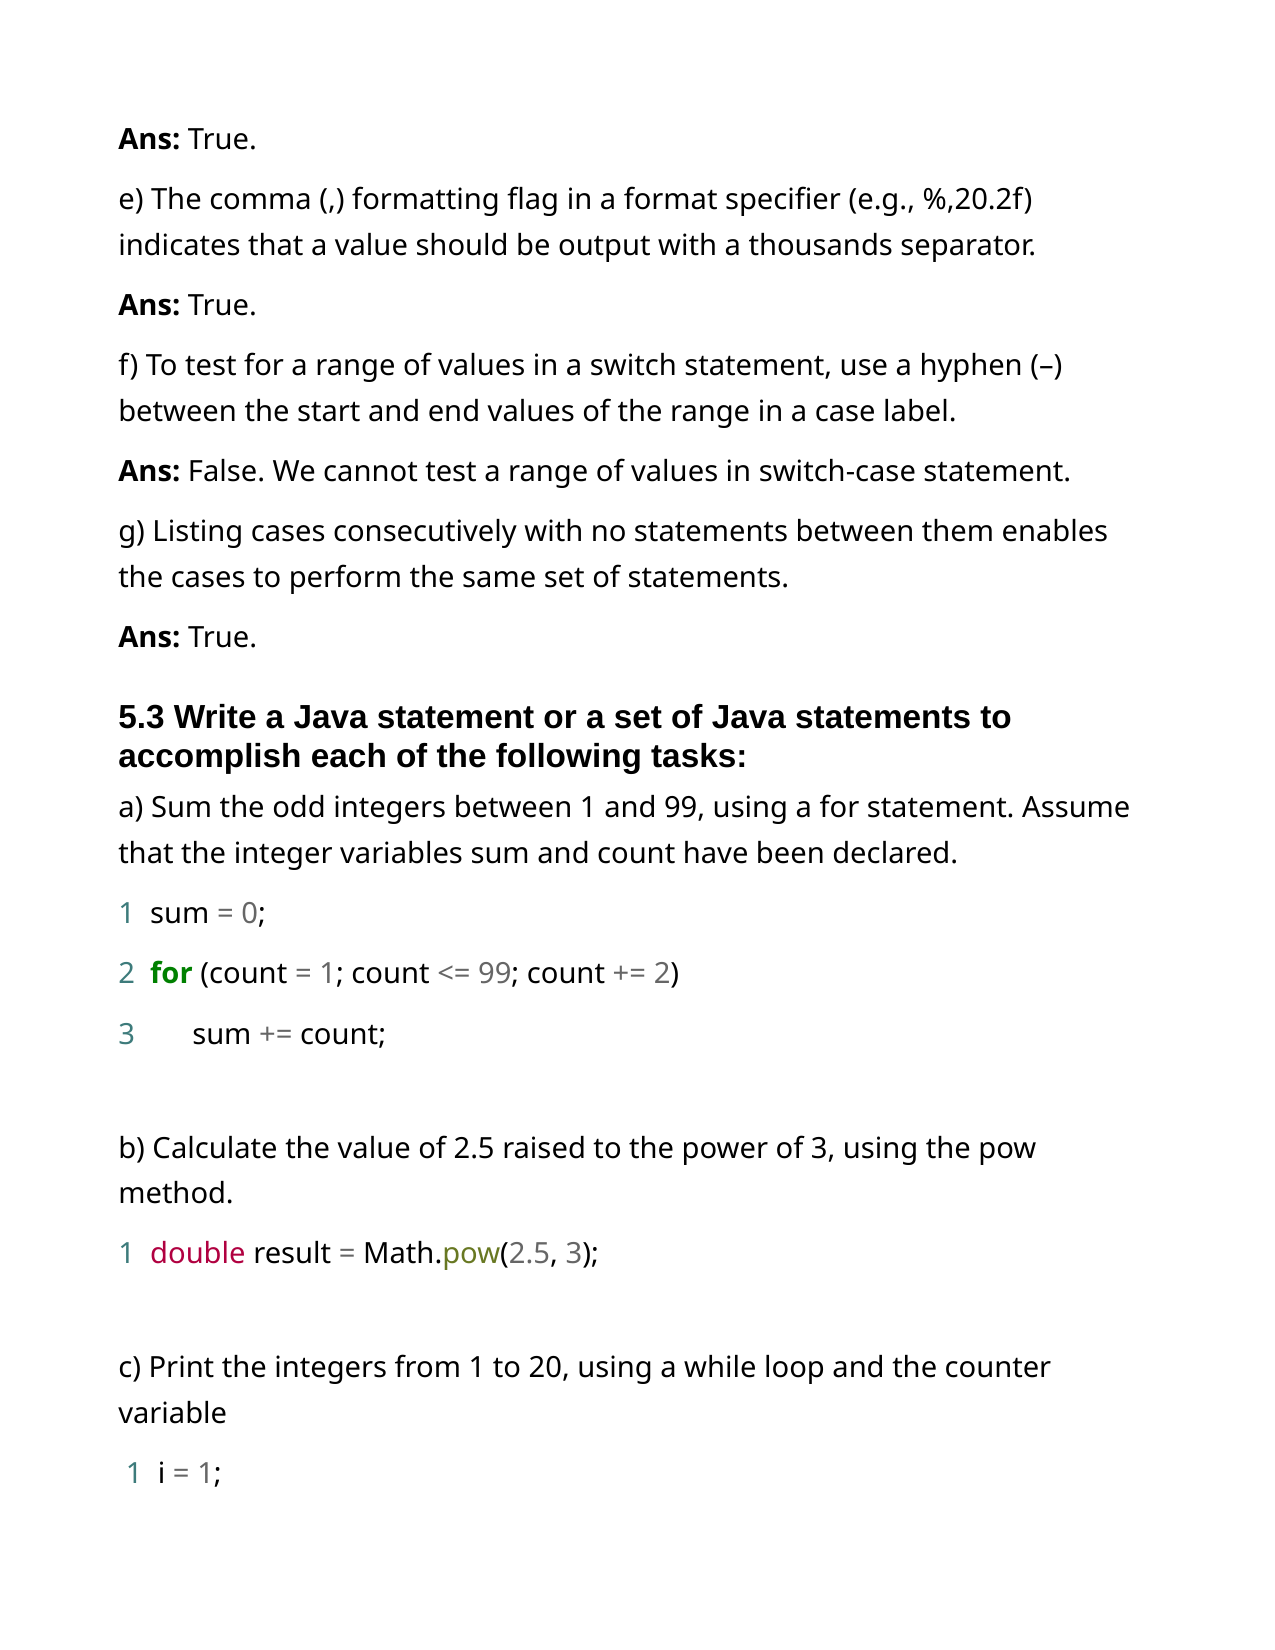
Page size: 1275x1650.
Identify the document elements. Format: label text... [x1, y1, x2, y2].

text 2 for (count = 1; count <= 99; count += 2) [118, 953, 1157, 992]
text a) Sum the odd integers between 1 and 99, using a for statement. Assume that the integer variables sum and count have been declared. [118, 787, 1157, 872]
text 3 sum += count; [118, 1013, 1157, 1053]
text 1 double result = Math.pow(2.5, 3); [118, 1233, 1157, 1272]
text e) The comma (,) formatting flag in a format specifier (e.g., %,20.2f) indicates that a value should be output with a thousands separator. [118, 178, 1157, 264]
text Ans: False. We cannot test a range of values in switch-case statement. [118, 450, 1157, 490]
text f) To test for a range of values in a switch statement, use a hyphen (–) between the start and end values of the range in a case label. [118, 344, 1157, 430]
subtitle 5.3 Write a Java statement or a set of Java statements to accomplish each of the following tasks: [118, 697, 1157, 774]
text Ans: True. [118, 616, 1157, 656]
text 1 i = 1; [118, 1452, 1157, 1492]
text g) Listing cases consecutively with no statements between them enables the cases to perform the same set of statements. [118, 510, 1157, 596]
text Ans: True. [118, 118, 1157, 158]
text b) Calculate the value of 2.5 raised to the power of 3, using the pow method. [118, 1127, 1157, 1212]
text c) Print the integers from 1 to 20, using a while loop and the counter variable [118, 1347, 1157, 1432]
text 1 sum = 0; [118, 892, 1157, 932]
text Ans: True. [118, 284, 1157, 324]
